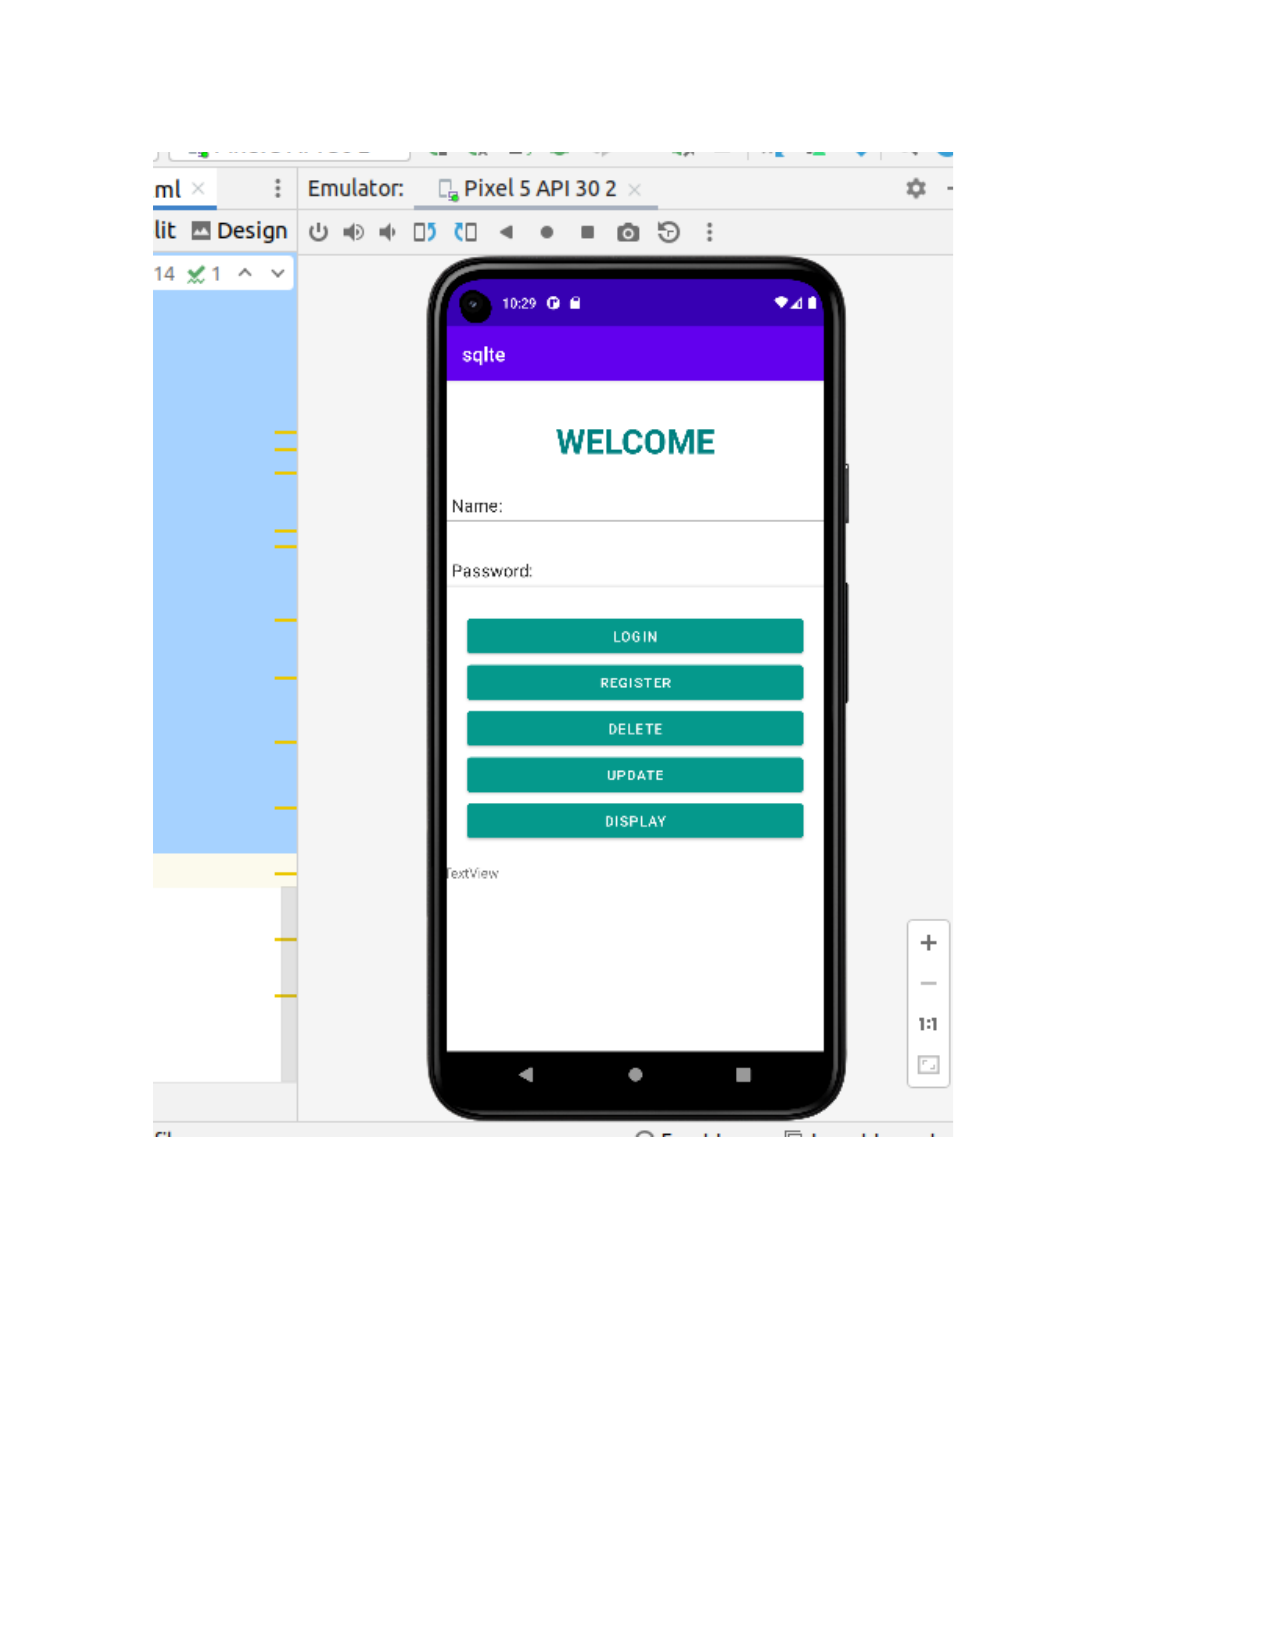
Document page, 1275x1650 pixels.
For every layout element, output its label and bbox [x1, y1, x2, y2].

picture [153, 152, 954, 1137]
